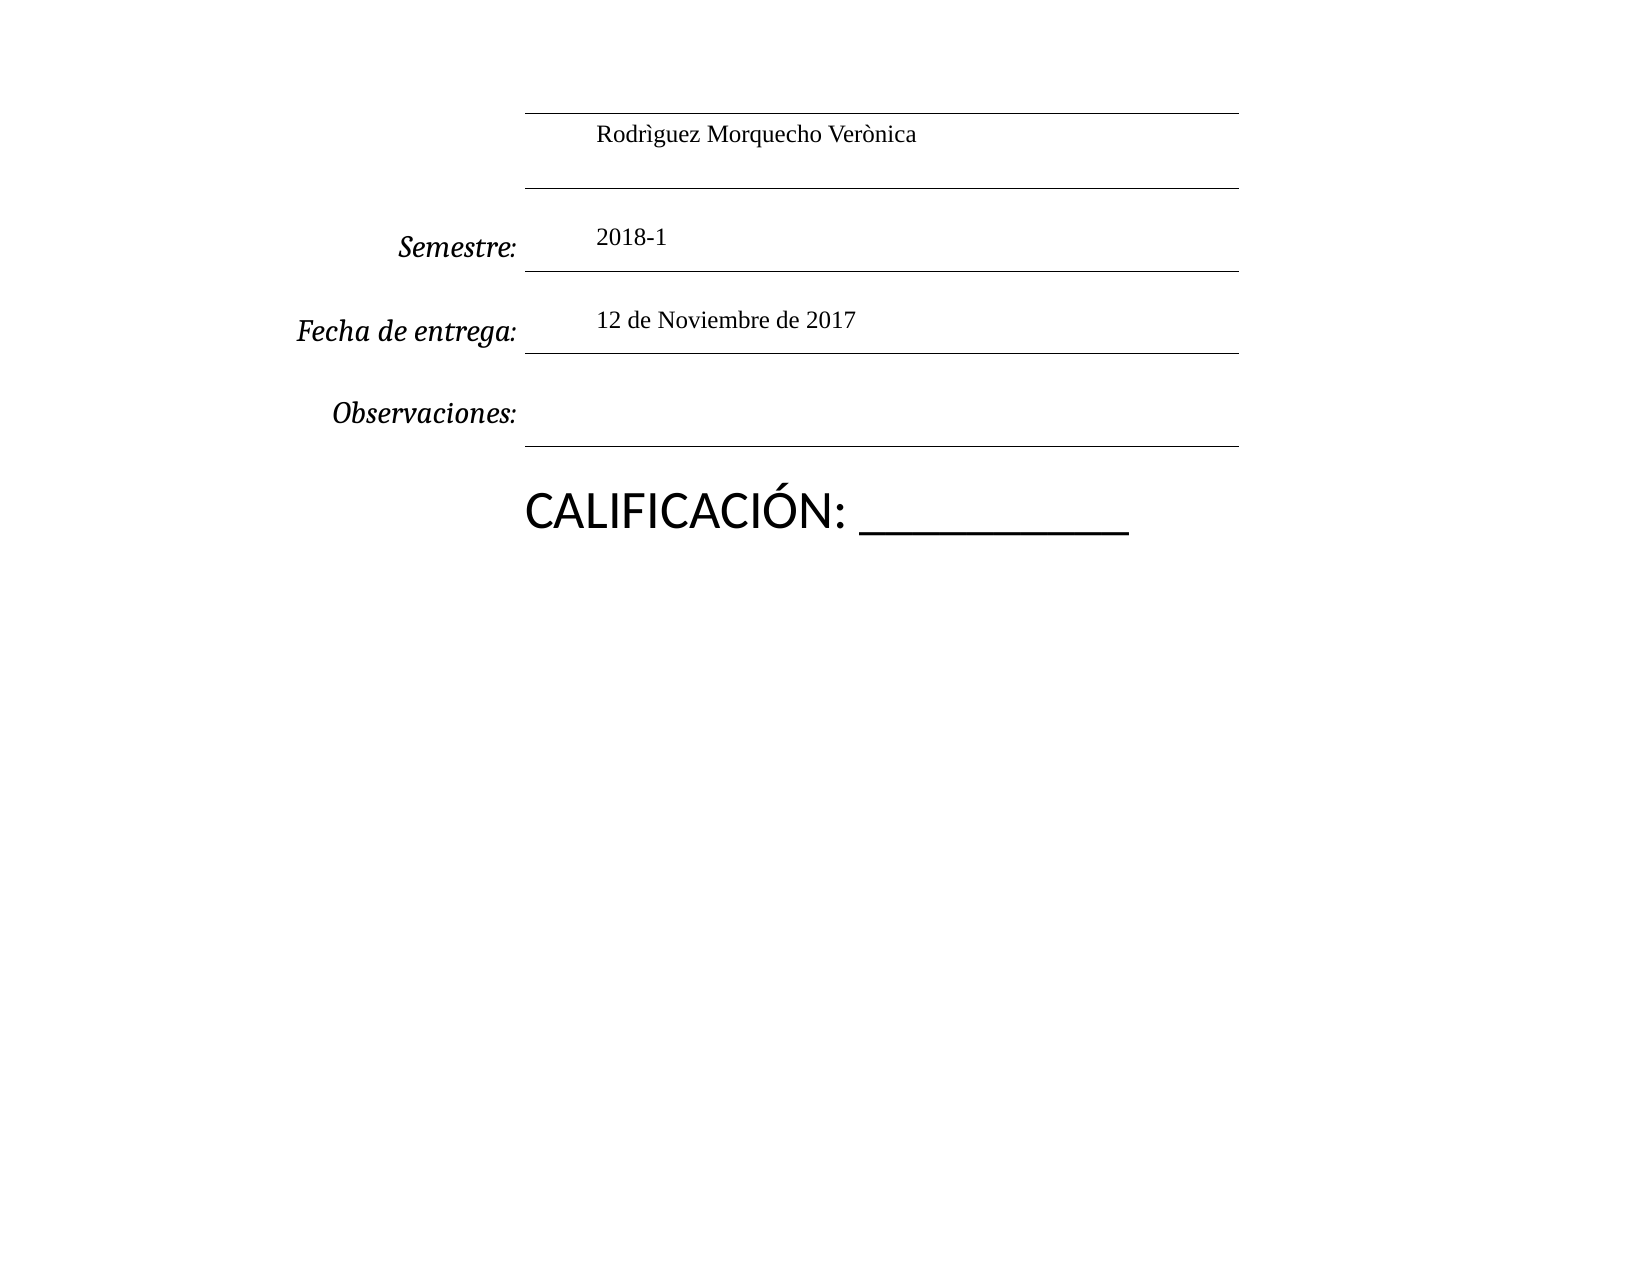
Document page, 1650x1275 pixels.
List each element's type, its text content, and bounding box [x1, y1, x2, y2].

table_cell Semestre: [150, 188, 525, 271]
table_cell 12 de Noviembre de 2017 [525, 272, 1239, 353]
table_cell [150, 113, 525, 187]
table_cell 2018-1 [525, 189, 1239, 271]
table_cell Fecha de entrega: [150, 271, 525, 353]
table_cell Rodrìguez Morquecho Verònica [525, 114, 1239, 187]
table_cell Observaciones: [150, 353, 525, 446]
table_cell [525, 354, 1239, 446]
text CALIFICACIÓN: __________ [150, 475, 1500, 542]
